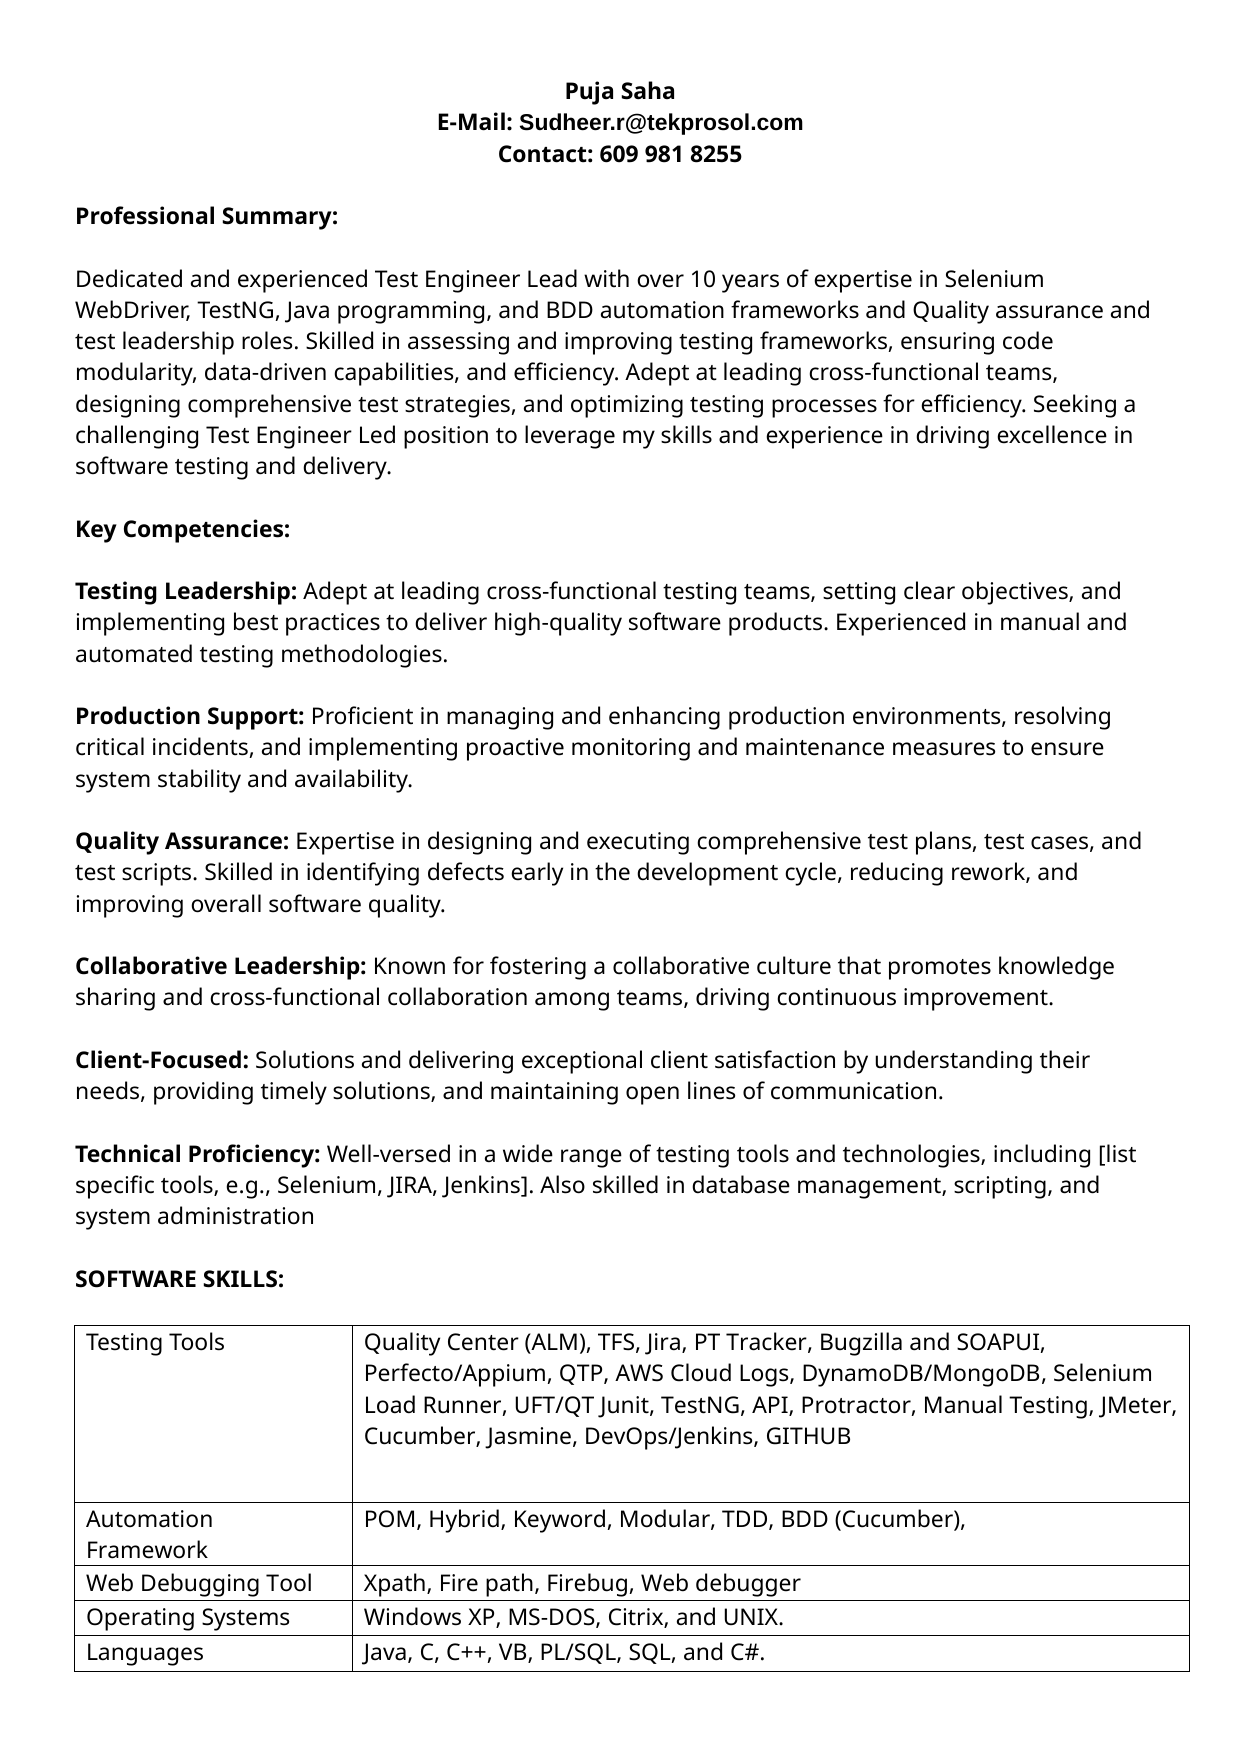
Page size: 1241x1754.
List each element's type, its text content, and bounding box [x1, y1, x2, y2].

text Production Support: Proficient in managing and enhancing production environments, resolving critical incidents, and implementing proactive monitoring and maintenance measures to ensure system stability and availability. [75, 700, 1165, 794]
text Quality Assurance: Expertise in designing and executing comprehensive test plans, test cases, and test scripts. Skilled in identifying defects early in the development cycle, reducing rework, and improving overall software quality. [75, 825, 1165, 919]
text Client-Focused: Solutions and delivering exceptional client satisfaction by understanding their needs, providing timely solutions, and maintaining open lines of communication. [75, 1044, 1165, 1106]
text E-Mail: Sudheer.r@tekprosol.com [75, 106, 1165, 137]
text Puja Saha [75, 75, 1165, 106]
table_cell POM, Hybrid, Keyword, Modular, TDD, BDD (Cucumber), [353, 1503, 1189, 1565]
text Technical Proficiency: Well-versed in a wide range of testing tools and technologies, including [list specific tools, e.g., Selenium, JIRA, Jenkins]. Also skilled in database management, scripting, and system administration [75, 1137, 1165, 1231]
text Testing Leadership: Adept at leading cross-functional testing teams, setting clear objectives, and implementing best practices to deliver high-quality software products. Experienced in manual and automated testing methodologies. [75, 575, 1165, 669]
text Dedicated and experienced Test Engineer Lead with over 10 years of expertise in Selenium WebDriver, TestNG, Java programming, and BDD automation frameworks and Quality assurance and test leadership roles. Skilled in assessing and improving testing frameworks, ensuring code modularity, data-driven capabilities, and efficiency. Adept at leading cross-functional teams, designing comprehensive test strategies, and optimizing testing processes for efficiency. Seeking a challenging Test Engineer Led position to leverage my skills and experience in driving excellence in software testing and delivery. [75, 262, 1165, 481]
table_cell Xpath, Fire path, Firebug, Web debugger [353, 1566, 1189, 1600]
table_cell Java, C, C++, VB, PL/SQL, SQL, and C#. [353, 1636, 1189, 1671]
table_cell Automation Framework [75, 1503, 352, 1565]
table_cell Windows XP, MS-DOS, Citrix, and UNIX. [353, 1601, 1189, 1634]
text Collaborative Leadership: Known for fostering a collaborative culture that promotes knowledge sharing and cross-functional collaboration among teams, driving continuous improvement. [75, 950, 1165, 1012]
text Contact: 609 981 8255 [75, 137, 1165, 169]
table_cell Languages [75, 1636, 352, 1671]
table_cell Operating Systems [75, 1601, 352, 1634]
table_header Quality Center (ALM), TFS, Jira, PT Tracker, Bugzilla and SOAPUI, Perfecto/Appium, QTP, AWS Cloud Logs, DynamoDB/MongoDB, Selenium Load Runner, UFT/QT Junit, TestNG, API, Protractor, Manual Testing, JMeter, Cucumber, Jasmine, DevOps/Jenkins, GITHUB [353, 1326, 1189, 1502]
table_header Testing Tools [75, 1326, 352, 1502]
text SOFTWARE SKILLS: [75, 1262, 1165, 1294]
text Professional Summary: [75, 200, 1165, 231]
text Key Competencies: [75, 512, 1165, 544]
table_cell Web Debugging Tool [75, 1566, 352, 1600]
